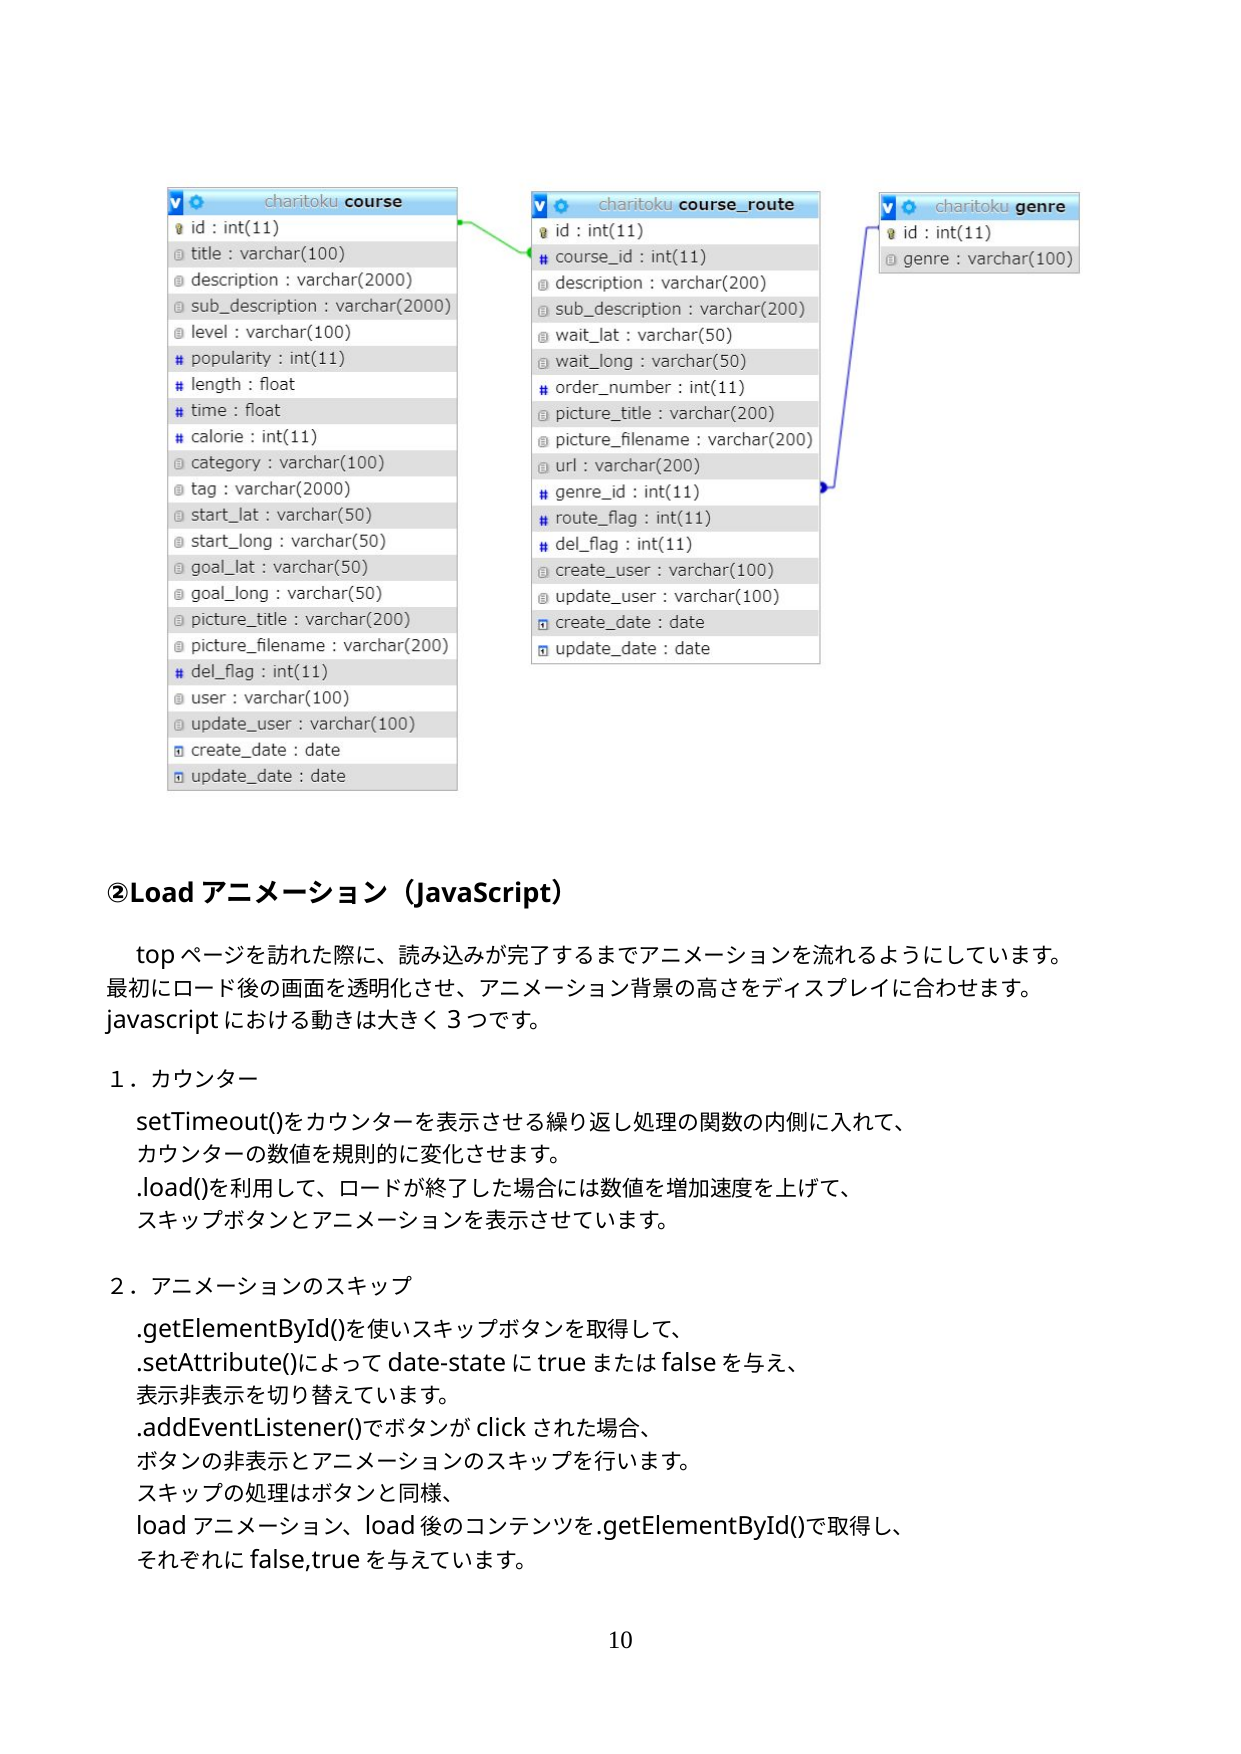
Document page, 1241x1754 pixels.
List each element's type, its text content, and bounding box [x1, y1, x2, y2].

text .load()を利用して、ロードが終了した場合には数値を増加速度を上げて、 [136, 1169, 1134, 1203]
text １．カウンター [106, 1062, 1134, 1094]
text .addEventListener()でボタンがclickされた場合、 [136, 1410, 1134, 1444]
text カウンターの数値を規則的に変化させます。 [136, 1137, 1134, 1169]
text 表示非表示を切り替えています。 [136, 1378, 1134, 1410]
text .getElementById()を使いスキップボタンを取得して、 [136, 1310, 1134, 1344]
text topページを訪れた際に、読み込みが完了するまでアニメーションを流れるようにしています。 [136, 936, 1134, 971]
text loadアニメーション、load後のコンテンツを.getElementById()で取得し、 [136, 1507, 1134, 1542]
text ２．アニメーションのスキップ [106, 1269, 1134, 1301]
text 最初にロード後の画面を透明化させ、アニメーション背景の高さをディスプレイに合わせます。 [106, 971, 1134, 1002]
text ②Loadアニメーション（JavaScript） [106, 871, 1134, 911]
text スキップの処理はボタンと同様、 [136, 1476, 1134, 1507]
text スキップボタンとアニメーションを表示させています。 [136, 1203, 1134, 1235]
picture [118, 163, 1123, 826]
text ボタンの非表示とアニメーションのスキップを行います。 [136, 1444, 1134, 1476]
text .setAttribute()によってdate-stateにtrueまたはfalseを与え、 [136, 1344, 1134, 1378]
text それぞれにfalse,trueを与えています。 [136, 1542, 1134, 1576]
text setTimeout()をカウンターを表示させる繰り返し処理の関数の内側に入れて、 [136, 1103, 1134, 1137]
text javascriptにおける動きは大きく3つです。 [106, 1002, 1134, 1036]
